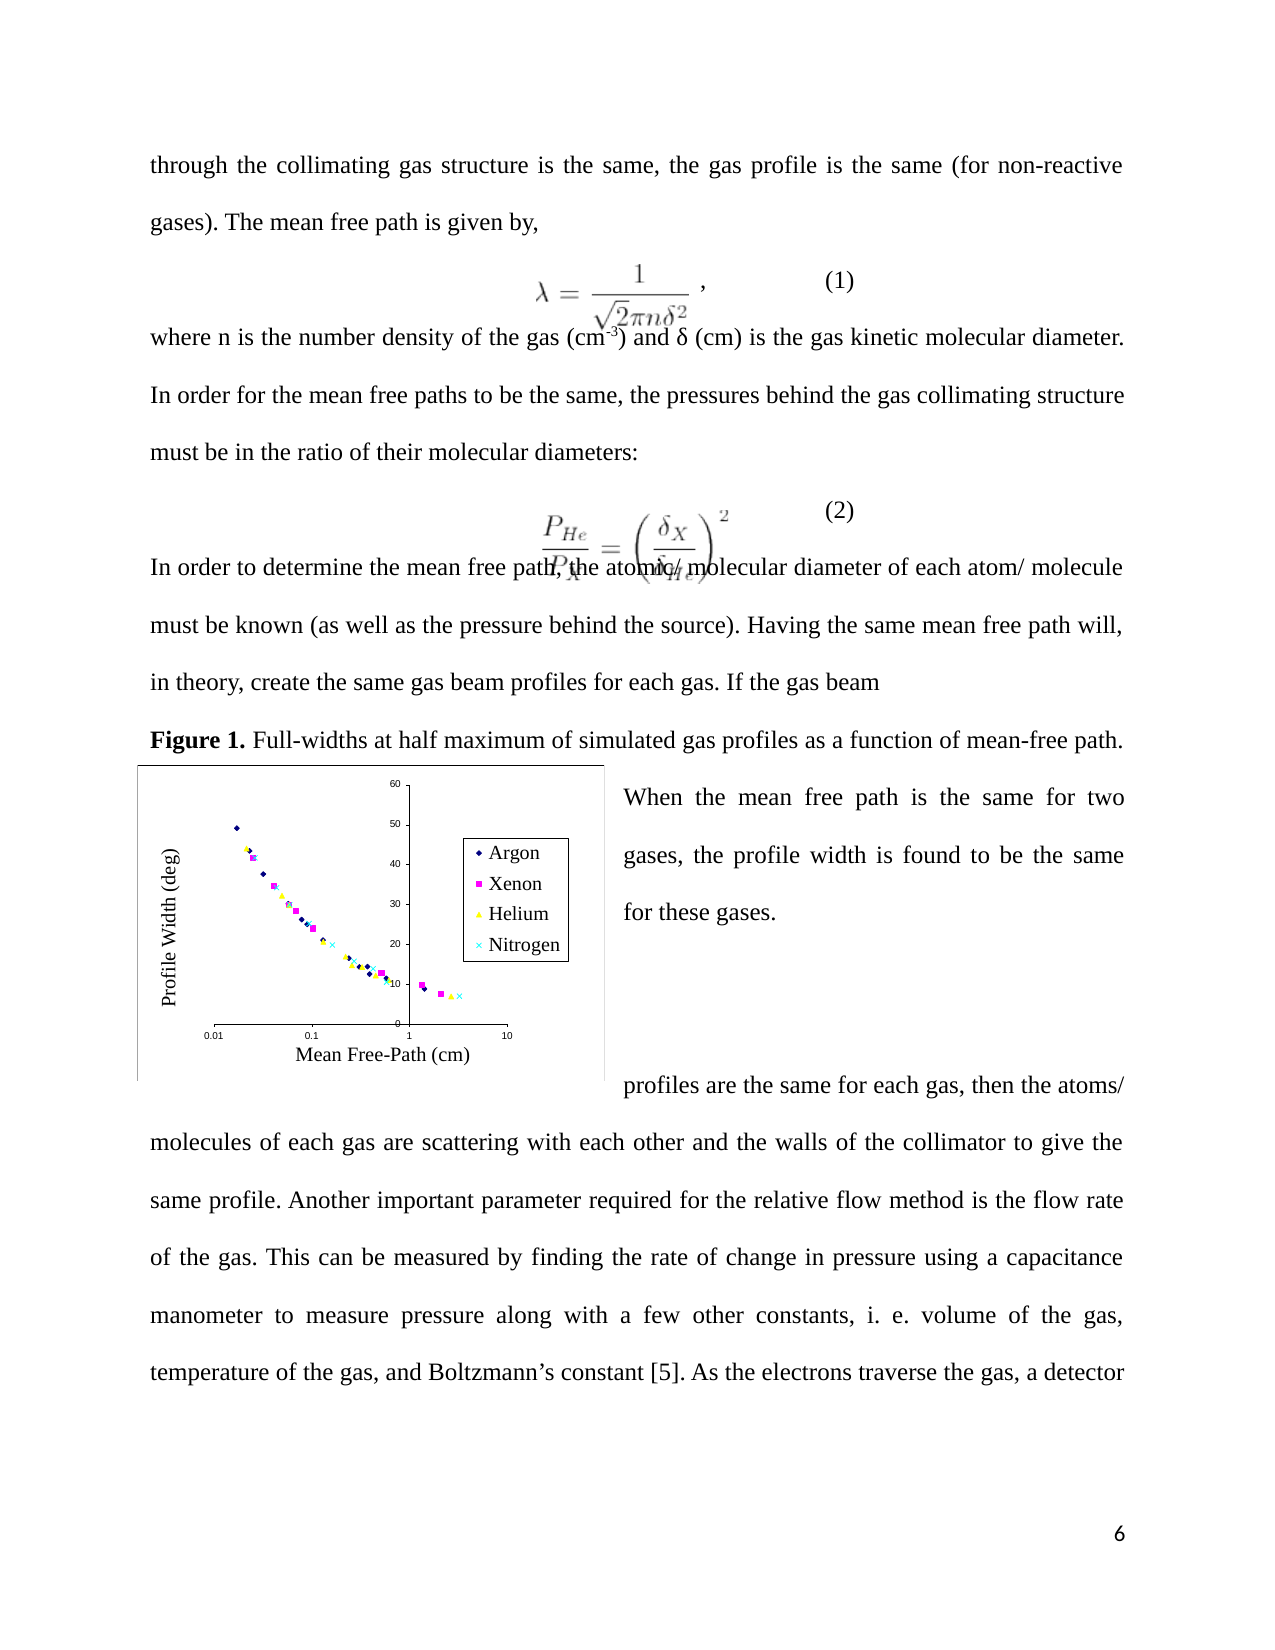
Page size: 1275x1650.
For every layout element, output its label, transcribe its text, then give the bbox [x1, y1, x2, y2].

text through the collimating gas structure is the same, the gas profile is the same (for non-reactive gases). The mean free path is given by, [150, 150, 1125, 236]
text Figure 1. Full-widths at half maximum of simulated gas profiles as a function of mean-free path. When the mean free path is the same for two gases, the profile width is found to be the same for these gases. [150, 725, 1125, 926]
picture [542, 524, 729, 552]
text , (1) [150, 265, 1125, 294]
text (2) [150, 495, 1125, 524]
text In order to determine the mean free path, the atomic/ molecular diameter of each atom/ molecule must be known (as well as the pressure behind the source). Having the same mean free path will, in theory, create the same gas beam profiles for each gas. If the gas beam [150, 552, 1125, 696]
picture [536, 294, 689, 322]
text where n is the number density of the gas (cm-3) and δ (cm) is the gas kinetic molecular diameter. In order for the mean free paths to be the same, the pressures behind the gas collimating structure must be in the ratio of their molecular diameters: [150, 322, 1125, 466]
text profiles are the same for each gas, then the atoms/ molecules of each gas are scattering with each other and the walls of the collimator to give the same profile. Another important parameter required for the relative flow method is the flow rate of the gas. This can be measured by finding the rate of change in pressure using a capacitance manometer to measure pressure along with a few other constants, i. e. volume of the gas, temperature of the gas, and Boltzmann’s constant [5]. As the electrons traverse the gas, a detector [150, 1070, 1125, 1386]
